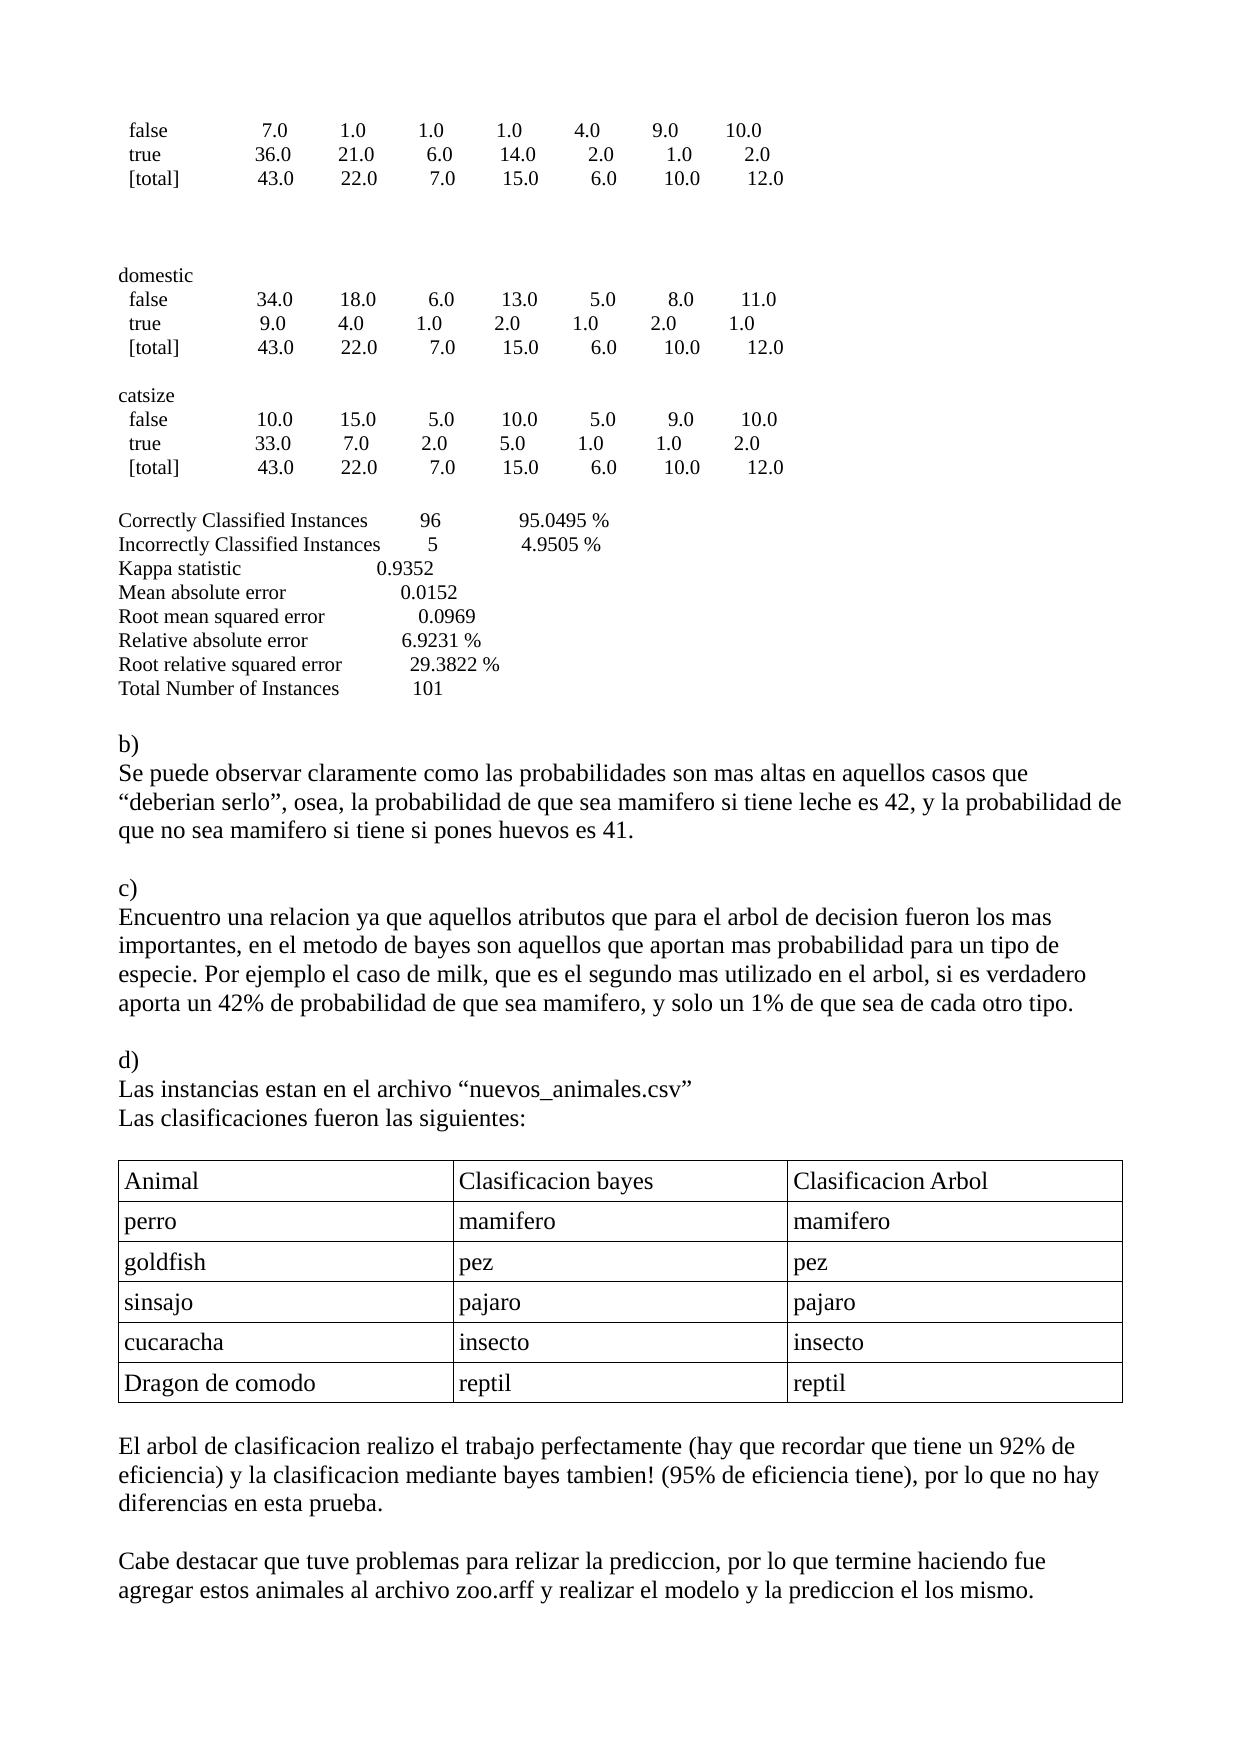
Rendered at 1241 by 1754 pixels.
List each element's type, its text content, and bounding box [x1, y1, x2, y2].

text true 9.0 4.0 1.0 2.0 1.0 2.0 1.0 [118, 311, 1122, 335]
table_cell insecto [454, 1323, 787, 1362]
text Incorrectly Classified Instances 5 4.9505 % [118, 532, 1122, 556]
text [total] 43.0 22.0 7.0 15.0 6.0 10.0 12.0 [118, 455, 1122, 479]
table_header Clasificacion Arbol [788, 1161, 1122, 1201]
text false 34.0 18.0 6.0 13.0 5.0 8.0 11.0 [118, 287, 1122, 311]
text d) [118, 1045, 1122, 1074]
text El arbol de clasificacion realizo el trabajo perfectamente (hay que recordar que tiene un 92% de eficiencia) y la clasificacion mediante bayes tambien! (95% de eficiencia tiene), por lo que no hay diferencias en esta prueba. [118, 1431, 1122, 1517]
text c) [118, 873, 1122, 902]
table_cell perro [119, 1202, 453, 1241]
text catsize [118, 383, 1122, 407]
text Kappa statistic 0.9352 [118, 556, 1122, 580]
table_cell mamifero [788, 1202, 1122, 1241]
table_cell reptil [454, 1363, 787, 1402]
table_cell reptil [788, 1363, 1122, 1402]
text false 7.0 1.0 1.0 1.0 4.0 9.0 10.0 [118, 118, 1122, 142]
text Total Number of Instances 101 [118, 676, 1122, 700]
text domestic [118, 262, 1122, 287]
text Las instancias estan en el archivo “nuevos_animales.csv” [118, 1074, 1122, 1103]
table_cell pez [454, 1242, 787, 1281]
text Las clasificaciones fueron las siguientes: [118, 1103, 1122, 1132]
table_cell insecto [788, 1323, 1122, 1362]
text b) [118, 729, 1122, 758]
text Mean absolute error 0.0152 [118, 580, 1122, 604]
text Cabe destacar que tuve problemas para relizar la prediccion, por lo que termine haciendo fue agregar estos animales al archivo zoo.arff y realizar el modelo y la prediccion el los mismo. [118, 1546, 1122, 1603]
text Root mean squared error 0.0969 [118, 604, 1122, 628]
text Relative absolute error 6.9231 % [118, 628, 1122, 652]
table_header Animal [119, 1161, 453, 1201]
table_cell goldfish [119, 1242, 453, 1281]
table_header Clasificacion bayes [454, 1161, 787, 1201]
table_cell cucaracha [119, 1323, 453, 1362]
text [total] 43.0 22.0 7.0 15.0 6.0 10.0 12.0 [118, 166, 1122, 190]
table_cell sinsajo [119, 1282, 453, 1322]
text Encuentro una relacion ya que aquellos atributos que para el arbol de decision fueron los mas importantes, en el metodo de bayes son aquellos que aportan mas probabilidad para un tipo de especie. Por ejemplo el caso de milk, que es el segundo mas utilizado en el arbol, si es verdadero aporta un 42% de probabilidad de que sea mamifero, y solo un 1% de que sea de cada otro tipo. [118, 902, 1122, 1017]
table_cell Dragon de comodo [119, 1363, 453, 1402]
text Correctly Classified Instances 96 95.0495 % [118, 508, 1122, 532]
text Se puede observar claramente como las probabilidades son mas altas en aquellos casos que “deberian serlo”, osea, la probabilidad de que sea mamifero si tiene leche es 42, y la probabilidad de que no sea mamifero si tiene si pones huevos es 41. [118, 758, 1122, 844]
text [total] 43.0 22.0 7.0 15.0 6.0 10.0 12.0 [118, 335, 1122, 359]
table_cell pajaro [788, 1282, 1122, 1322]
table_cell mamifero [454, 1202, 787, 1241]
text true 36.0 21.0 6.0 14.0 2.0 1.0 2.0 [118, 142, 1122, 166]
text true 33.0 7.0 2.0 5.0 1.0 1.0 2.0 [118, 431, 1122, 455]
table_cell pez [788, 1242, 1122, 1281]
table_cell pajaro [454, 1282, 787, 1322]
text Root relative squared error 29.3822 % [118, 652, 1122, 676]
text false 10.0 15.0 5.0 10.0 5.0 9.0 10.0 [118, 407, 1122, 431]
